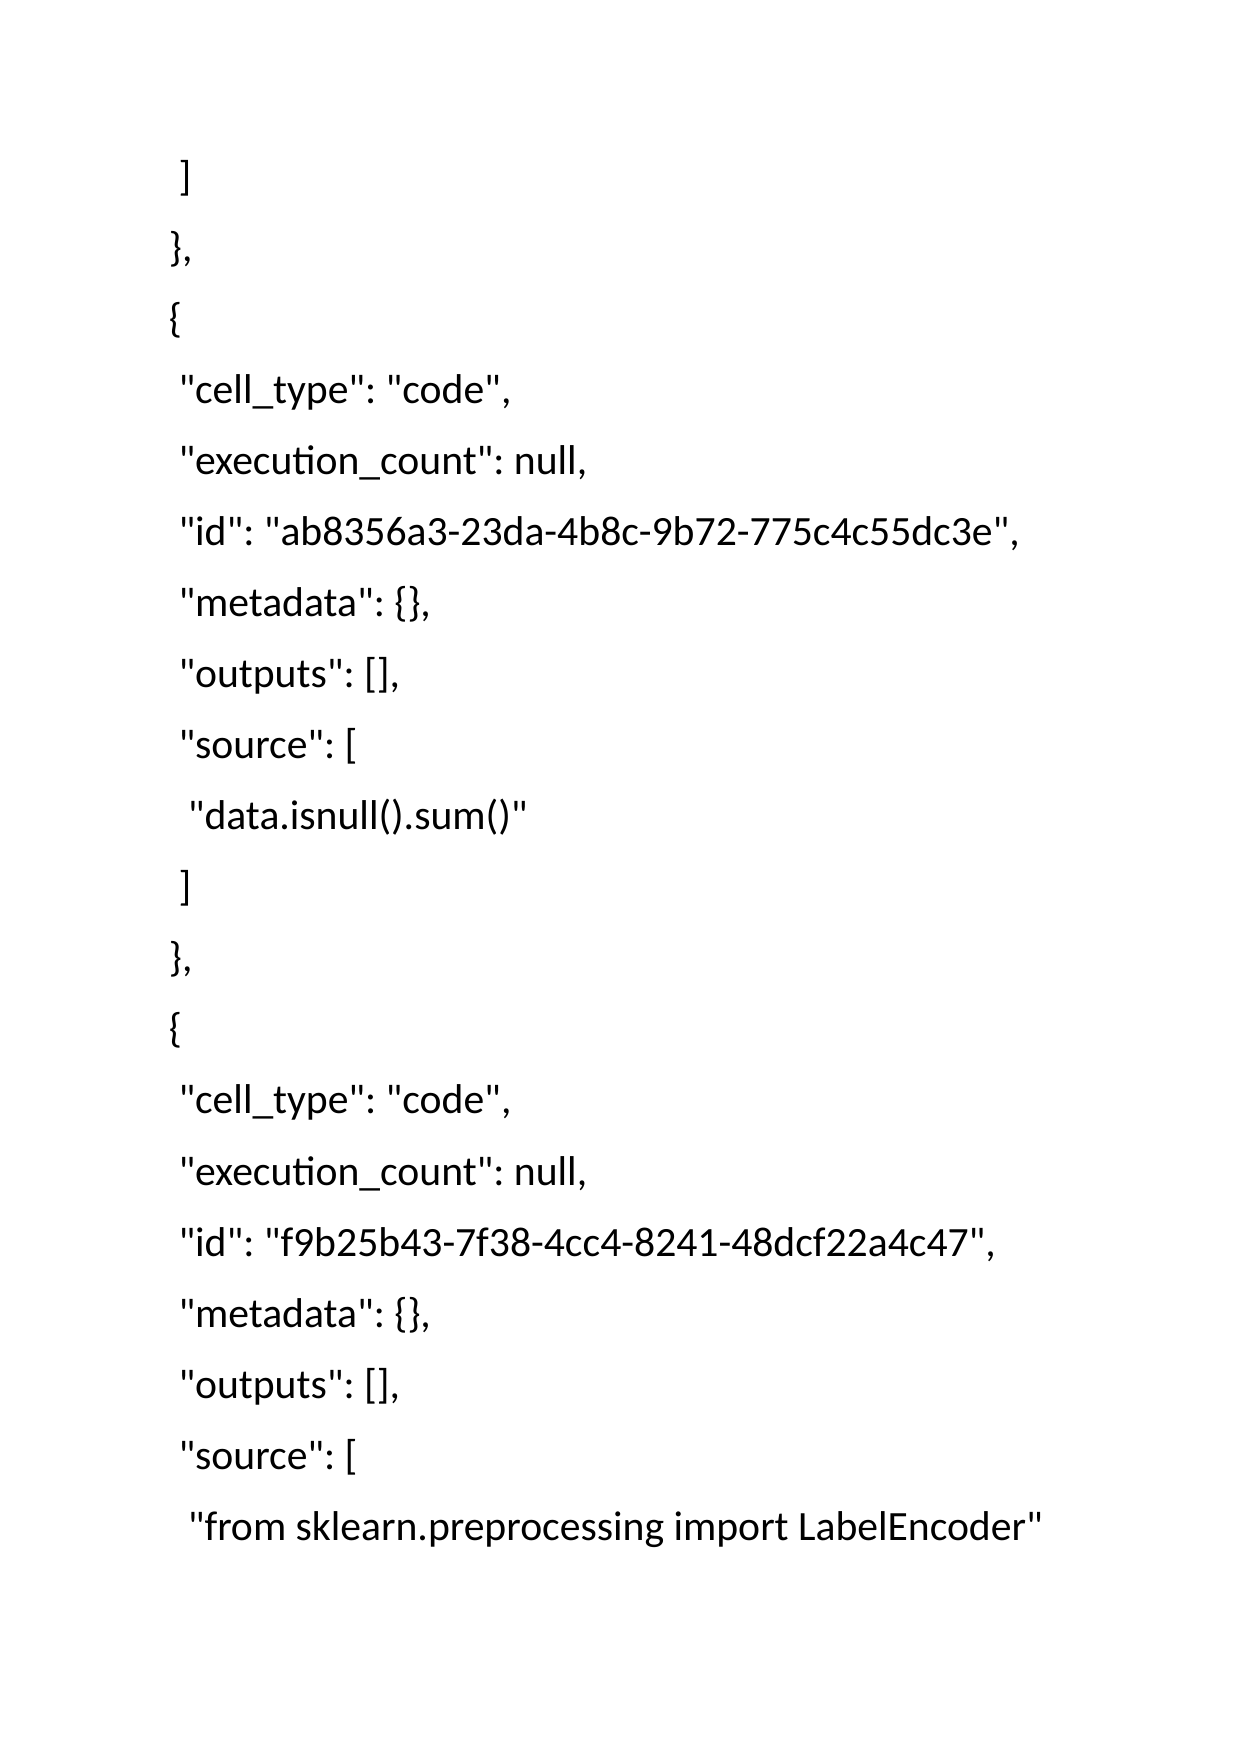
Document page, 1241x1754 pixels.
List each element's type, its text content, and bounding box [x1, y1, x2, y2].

text "outputs": [], [150, 1358, 1090, 1408]
text "data.isnull().sum()" [150, 789, 1090, 840]
text "from sklearn.preprocessing import LabelEncoder" [150, 1500, 1090, 1551]
text "source": [ [150, 1429, 1090, 1479]
text "id": "ab8356a3-23da-4b8c-9b72-775c4c55dc3e", [150, 505, 1090, 556]
text { [150, 292, 1090, 343]
text }, [150, 221, 1090, 272]
text "source": [ [150, 718, 1090, 769]
text { [150, 1002, 1090, 1053]
text "id": "f9b25b43-7f38-4cc4-8241-48dcf22a4c47", [150, 1216, 1090, 1266]
text "cell_type": "code", [150, 1073, 1090, 1124]
text ] [150, 150, 1090, 201]
text "outputs": [], [150, 647, 1090, 698]
text "cell_type": "code", [150, 363, 1090, 414]
text "metadata": {}, [150, 1287, 1090, 1337]
text "metadata": {}, [150, 576, 1090, 627]
text ] [150, 860, 1090, 911]
text "execution_count": null, [150, 434, 1090, 485]
text "execution_count": null, [150, 1144, 1090, 1195]
text }, [150, 931, 1090, 982]
